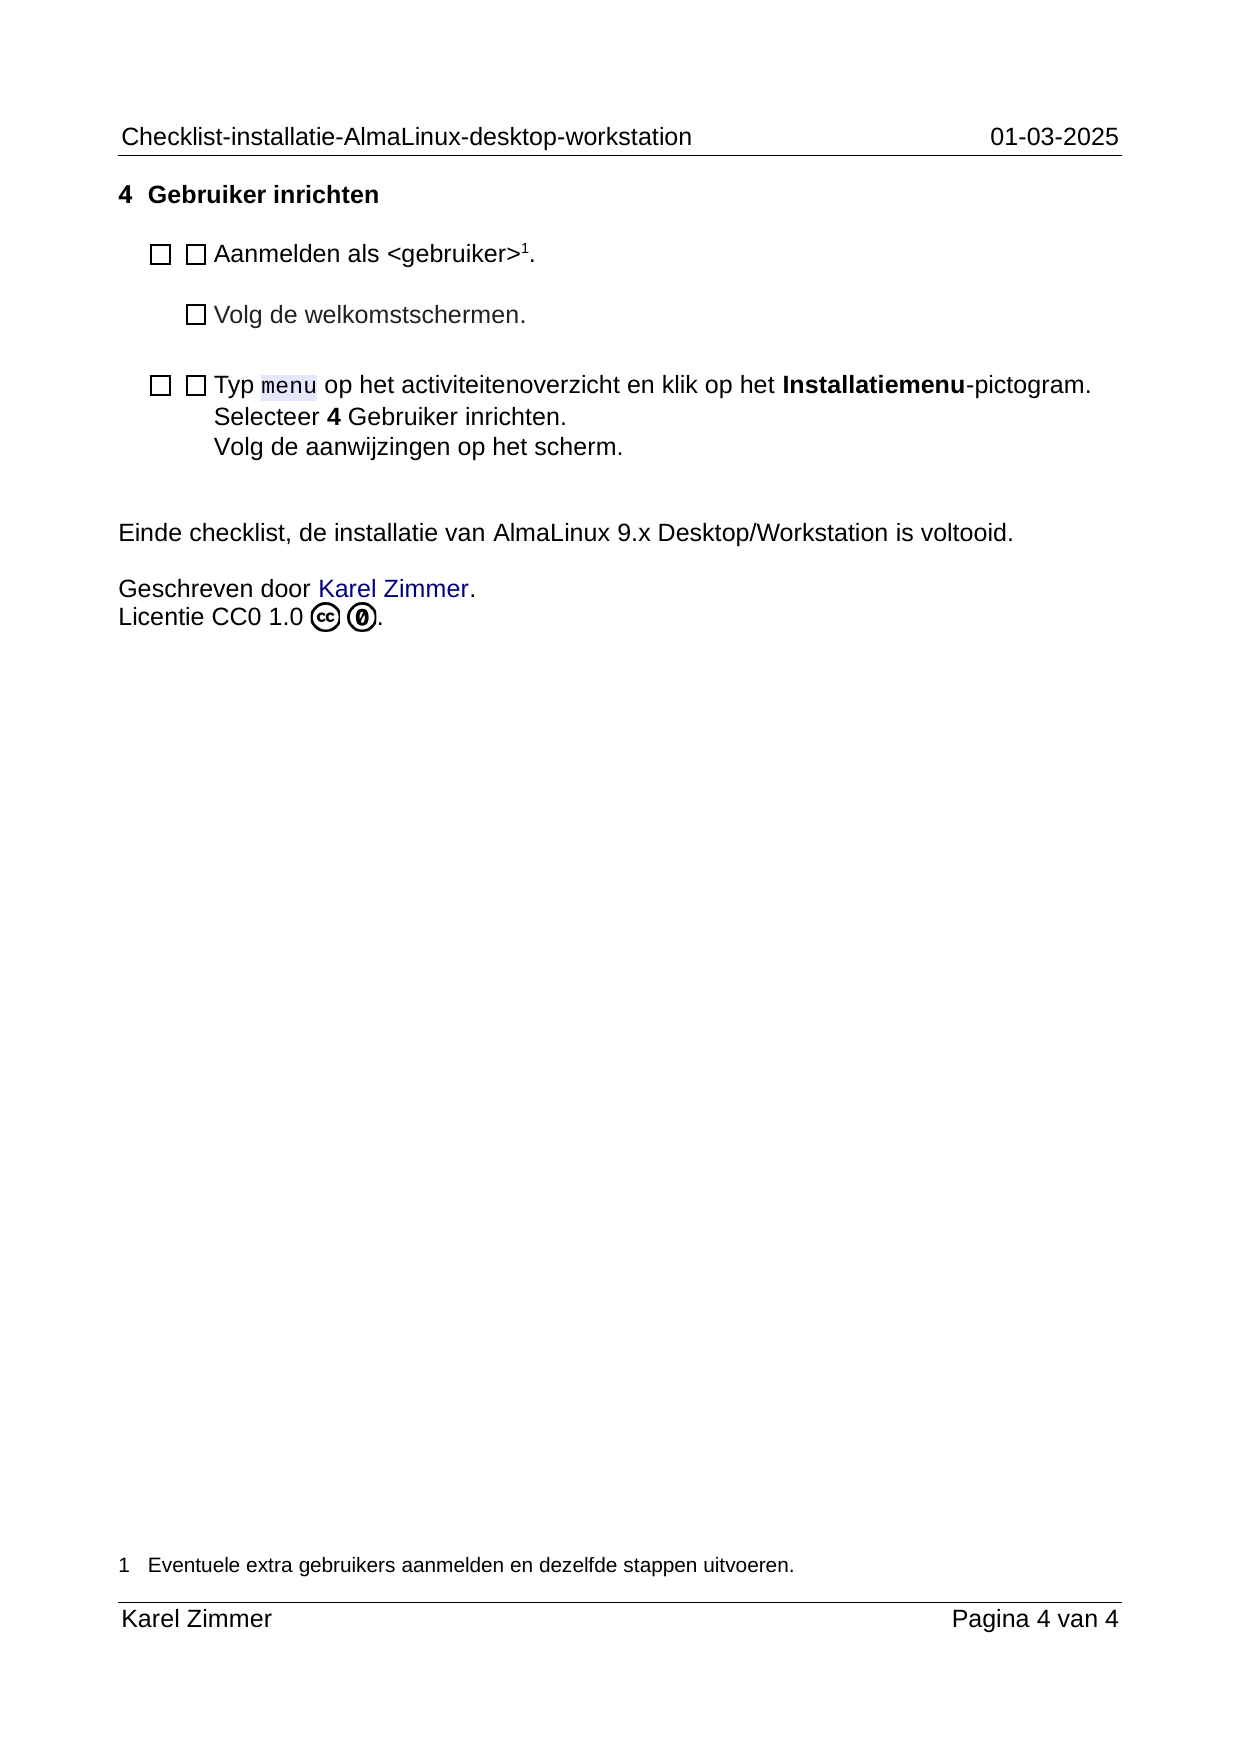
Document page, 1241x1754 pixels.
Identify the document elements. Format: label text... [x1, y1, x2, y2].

table_cell [213, 269, 1122, 300]
picture [310, 602, 340, 632]
table_cell Volg de welkomstschermen. [213, 300, 1122, 330]
table_cell [118, 402, 142, 432]
table_cell [177, 330, 213, 370]
list . [377, 602, 1122, 632]
table_cell [118, 432, 142, 462]
table_cell [142, 402, 177, 432]
table_cell [177, 300, 213, 330]
table_cell Volg de aanwijzingen op het scherm. [213, 432, 1122, 462]
table_cell Typ menu op het activiteitenoverzicht en klik op het Installatiemenu-pictogram. [213, 370, 1122, 402]
picture [347, 602, 377, 632]
table_cell [142, 432, 177, 462]
text Einde checklist, de installatie van AlmaLinux 9.x Desktop/Workstation is voltooid. [118, 518, 1122, 546]
table_cell [177, 432, 213, 462]
table_header [142, 239, 177, 269]
table_cell [118, 370, 142, 402]
table_cell [118, 300, 142, 330]
table_cell [118, 330, 142, 370]
table_cell [142, 370, 177, 402]
table_header [118, 239, 142, 269]
table_cell [177, 269, 213, 300]
table_header [177, 239, 213, 269]
list Gebruiker inrichten [118, 177, 1122, 211]
table_cell [142, 330, 177, 370]
list Geschreven door Karel Zimmer. [118, 574, 1122, 602]
table_cell [213, 330, 1122, 370]
list Licentie CC0 1.0 [118, 602, 310, 632]
table_cell [177, 402, 213, 432]
table_cell [177, 370, 213, 402]
table_cell [118, 269, 142, 300]
table_cell [142, 269, 177, 300]
table_header Aanmelden als <gebruiker>. [213, 239, 1122, 269]
table_cell [142, 300, 177, 330]
table_cell Selecteer 4 Gebruiker inrichten. [213, 402, 1122, 432]
